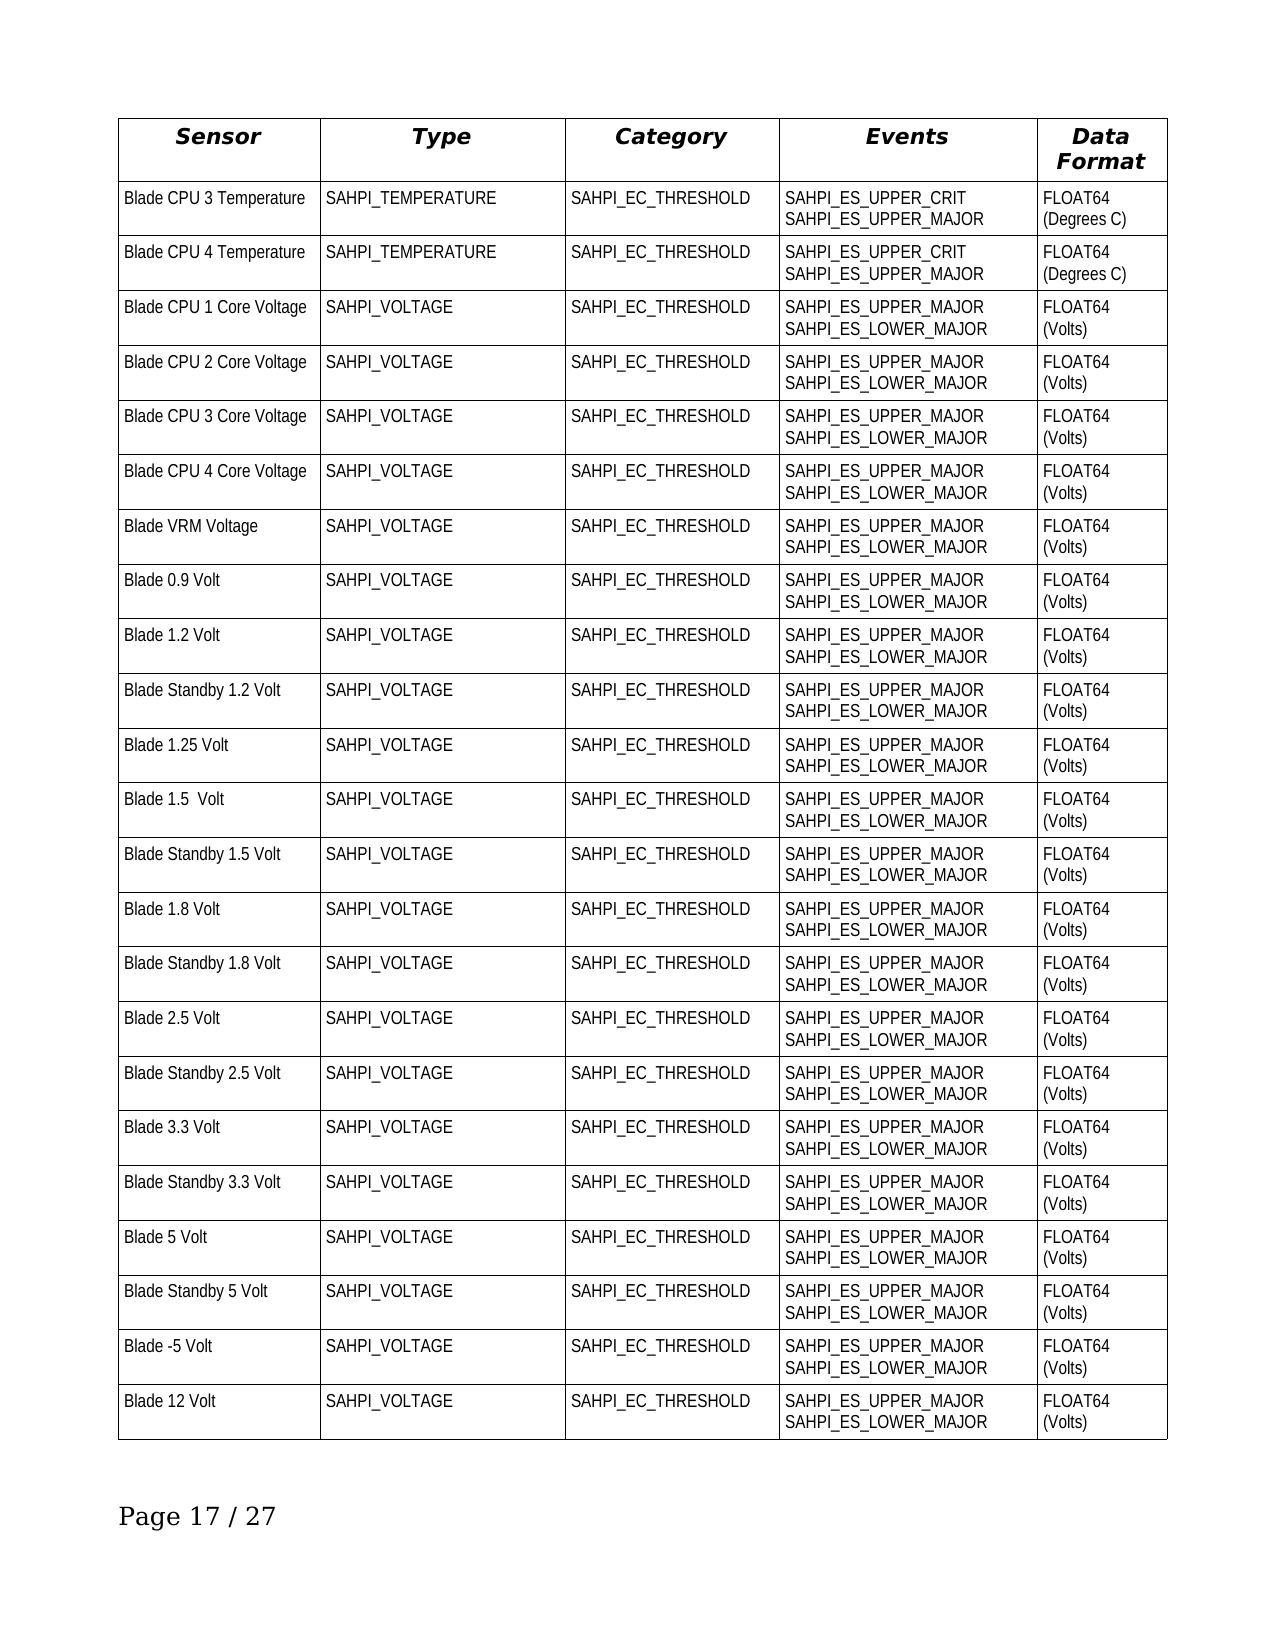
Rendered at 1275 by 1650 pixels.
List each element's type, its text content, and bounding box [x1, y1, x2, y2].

table_cell SAHPI_VOLTAGE [321, 291, 565, 345]
table_cell FLOAT64 (Volts) [1038, 729, 1167, 782]
table_cell SAHPI_ES_UPPER_MAJOR SAHPI_ES_LOWER_MAJOR [780, 291, 1037, 345]
table_cell SAHPI_VOLTAGE [321, 893, 565, 946]
table_cell Blade CPU 3 Temperature [119, 182, 320, 235]
table_cell FLOAT64 (Volts) [1038, 1111, 1167, 1165]
table_cell Blade VRM Voltage [119, 510, 320, 563]
table_cell SAHPI_VOLTAGE [321, 565, 565, 618]
table_cell FLOAT64 (Volts) [1038, 947, 1167, 1001]
table_cell FLOAT64 (Volts) [1038, 1057, 1167, 1110]
table_cell FLOAT64 (Volts) [1038, 838, 1167, 892]
table_cell Blade CPU 1 Core Voltage [119, 291, 320, 345]
table_cell Blade 12 Volt [119, 1385, 320, 1438]
table_cell SAHPI_ES_UPPER_MAJOR SAHPI_ES_LOWER_MAJOR [780, 1057, 1037, 1110]
table_cell FLOAT64 (Volts) [1038, 1166, 1167, 1220]
table_cell SAHPI_VOLTAGE [321, 401, 565, 454]
table_cell Blade 5 Volt [119, 1221, 320, 1274]
table_cell FLOAT64 (Volts) [1038, 619, 1167, 673]
table_cell Blade CPU 2 Core Voltage [119, 346, 320, 399]
table_cell SAHPI_EC_THRESHOLD [566, 1166, 779, 1220]
table_cell SAHPI_VOLTAGE [321, 619, 565, 673]
table_header Data Format [1038, 119, 1167, 181]
table_cell SAHPI_VOLTAGE [321, 838, 565, 892]
table_cell FLOAT64 (Volts) [1038, 783, 1167, 837]
table_cell FLOAT64 (Volts) [1038, 1385, 1167, 1438]
table_cell SAHPI_ES_UPPER_MAJOR SAHPI_ES_LOWER_MAJOR [780, 729, 1037, 782]
table_cell FLOAT64 (Volts) [1038, 346, 1167, 399]
table_cell SAHPI_EC_THRESHOLD [566, 674, 779, 728]
table_cell SAHPI_ES_UPPER_MAJOR SAHPI_ES_LOWER_MAJOR [780, 893, 1037, 946]
table_cell SAHPI_VOLTAGE [321, 674, 565, 728]
table_cell SAHPI_ES_UPPER_MAJOR SAHPI_ES_LOWER_MAJOR [780, 510, 1037, 563]
table_cell Blade Standby 1.2 Volt [119, 674, 320, 728]
table_cell SAHPI_ES_UPPER_CRIT SAHPI_ES_UPPER_MAJOR [780, 236, 1037, 290]
table_cell Blade 1.2 Volt [119, 619, 320, 673]
table_cell SAHPI_EC_THRESHOLD [566, 1057, 779, 1110]
table_cell SAHPI_ES_UPPER_MAJOR SAHPI_ES_LOWER_MAJOR [780, 1330, 1037, 1384]
table_cell FLOAT64 (Volts) [1038, 1002, 1167, 1056]
table_cell FLOAT64 (Degrees C) [1038, 182, 1167, 235]
table_cell SAHPI_VOLTAGE [321, 1166, 565, 1220]
table_cell SAHPI_VOLTAGE [321, 1002, 565, 1056]
table_cell SAHPI_VOLTAGE [321, 1111, 565, 1165]
table_cell SAHPI_ES_UPPER_MAJOR SAHPI_ES_LOWER_MAJOR [780, 619, 1037, 673]
table_cell SAHPI_ES_UPPER_MAJOR SAHPI_ES_LOWER_MAJOR [780, 1385, 1037, 1438]
table_cell SAHPI_VOLTAGE [321, 1057, 565, 1110]
table_cell Blade 1.5 Volt [119, 783, 320, 837]
table_cell SAHPI_EC_THRESHOLD [566, 291, 779, 345]
table_cell SAHPI_ES_UPPER_MAJOR SAHPI_ES_LOWER_MAJOR [780, 1111, 1037, 1165]
table_header Type [321, 119, 565, 181]
table_cell Blade Standby 3.3 Volt [119, 1166, 320, 1220]
table_cell SAHPI_VOLTAGE [321, 1276, 565, 1329]
table_cell SAHPI_EC_THRESHOLD [566, 1276, 779, 1329]
table_cell SAHPI_ES_UPPER_MAJOR SAHPI_ES_LOWER_MAJOR [780, 346, 1037, 399]
table_cell SAHPI_VOLTAGE [321, 1221, 565, 1274]
table_cell FLOAT64 (Volts) [1038, 291, 1167, 345]
table_cell SAHPI_ES_UPPER_MAJOR SAHPI_ES_LOWER_MAJOR [780, 674, 1037, 728]
table_cell Blade 3.3 Volt [119, 1111, 320, 1165]
table_cell SAHPI_ES_UPPER_MAJOR SAHPI_ES_LOWER_MAJOR [780, 947, 1037, 1001]
table_cell SAHPI_EC_THRESHOLD [566, 1111, 779, 1165]
table_cell SAHPI_EC_THRESHOLD [566, 401, 779, 454]
table_cell SAHPI_EC_THRESHOLD [566, 729, 779, 782]
table_cell SAHPI_ES_UPPER_MAJOR SAHPI_ES_LOWER_MAJOR [780, 1002, 1037, 1056]
table_cell SAHPI_EC_THRESHOLD [566, 236, 779, 290]
table_cell Blade CPU 4 Temperature [119, 236, 320, 290]
table_cell SAHPI_ES_UPPER_MAJOR SAHPI_ES_LOWER_MAJOR [780, 1221, 1037, 1274]
table_cell SAHPI_EC_THRESHOLD [566, 783, 779, 837]
table_cell SAHPI_EC_THRESHOLD [566, 1221, 779, 1274]
table_cell SAHPI_VOLTAGE [321, 346, 565, 399]
table_cell SAHPI_EC_THRESHOLD [566, 565, 779, 618]
table_cell FLOAT64 (Volts) [1038, 455, 1167, 509]
table_cell SAHPI_EC_THRESHOLD [566, 1385, 779, 1438]
table_cell SAHPI_EC_THRESHOLD [566, 619, 779, 673]
table_cell FLOAT64 (Volts) [1038, 565, 1167, 618]
table_cell SAHPI_VOLTAGE [321, 455, 565, 509]
table_cell SAHPI_ES_UPPER_MAJOR SAHPI_ES_LOWER_MAJOR [780, 565, 1037, 618]
table_cell SAHPI_VOLTAGE [321, 947, 565, 1001]
table_cell SAHPI_EC_THRESHOLD [566, 1330, 779, 1384]
table_cell SAHPI_EC_THRESHOLD [566, 838, 779, 892]
table_cell SAHPI_EC_THRESHOLD [566, 455, 779, 509]
table_cell SAHPI_VOLTAGE [321, 510, 565, 563]
table_cell SAHPI_ES_UPPER_MAJOR SAHPI_ES_LOWER_MAJOR [780, 455, 1037, 509]
table_cell FLOAT64 (Volts) [1038, 1221, 1167, 1274]
table_cell FLOAT64 (Volts) [1038, 401, 1167, 454]
table_header Events [780, 119, 1037, 181]
table_cell SAHPI_ES_UPPER_MAJOR SAHPI_ES_LOWER_MAJOR [780, 1166, 1037, 1220]
table_cell Blade 2.5 Volt [119, 1002, 320, 1056]
table_cell SAHPI_ES_UPPER_CRIT SAHPI_ES_UPPER_MAJOR [780, 182, 1037, 235]
table_cell SAHPI_VOLTAGE [321, 783, 565, 837]
table_cell Blade 1.8 Volt [119, 893, 320, 946]
table_cell Blade Standby 1.8 Volt [119, 947, 320, 1001]
table_header Sensor [119, 119, 320, 181]
table_cell SAHPI_VOLTAGE [321, 1385, 565, 1438]
table_cell FLOAT64 (Volts) [1038, 1330, 1167, 1384]
table_cell SAHPI_EC_THRESHOLD [566, 510, 779, 563]
table_cell FLOAT64 (Volts) [1038, 893, 1167, 946]
table_cell Blade 0.9 Volt [119, 565, 320, 618]
table_cell Blade Standby 2.5 Volt [119, 1057, 320, 1110]
table_cell SAHPI_EC_THRESHOLD [566, 182, 779, 235]
table_cell SAHPI_EC_THRESHOLD [566, 893, 779, 946]
table_cell SAHPI_VOLTAGE [321, 1330, 565, 1384]
table_cell SAHPI_EC_THRESHOLD [566, 947, 779, 1001]
table_cell SAHPI_EC_THRESHOLD [566, 1002, 779, 1056]
table_cell Blade 1.25 Volt [119, 729, 320, 782]
table_cell SAHPI_EC_THRESHOLD [566, 346, 779, 399]
table_cell FLOAT64 (Volts) [1038, 510, 1167, 563]
table_cell Blade CPU 3 Core Voltage [119, 401, 320, 454]
table_cell SAHPI_TEMPERATURE [321, 236, 565, 290]
table_cell Blade CPU 4 Core Voltage [119, 455, 320, 509]
table_cell SAHPI_ES_UPPER_MAJOR SAHPI_ES_LOWER_MAJOR [780, 838, 1037, 892]
table_cell Blade Standby 5 Volt [119, 1276, 320, 1329]
table_cell SAHPI_ES_UPPER_MAJOR SAHPI_ES_LOWER_MAJOR [780, 783, 1037, 837]
table_cell SAHPI_TEMPERATURE [321, 182, 565, 235]
table_cell FLOAT64 (Degrees C) [1038, 236, 1167, 290]
table_cell Blade Standby 1.5 Volt [119, 838, 320, 892]
table_cell SAHPI_VOLTAGE [321, 729, 565, 782]
table_cell SAHPI_ES_UPPER_MAJOR SAHPI_ES_LOWER_MAJOR [780, 401, 1037, 454]
table_cell FLOAT64 (Volts) [1038, 674, 1167, 728]
table_header Category [566, 119, 779, 181]
table_cell FLOAT64 (Volts) [1038, 1276, 1167, 1329]
table_cell Blade -5 Volt [119, 1330, 320, 1384]
table_cell SAHPI_ES_UPPER_MAJOR SAHPI_ES_LOWER_MAJOR [780, 1276, 1037, 1329]
